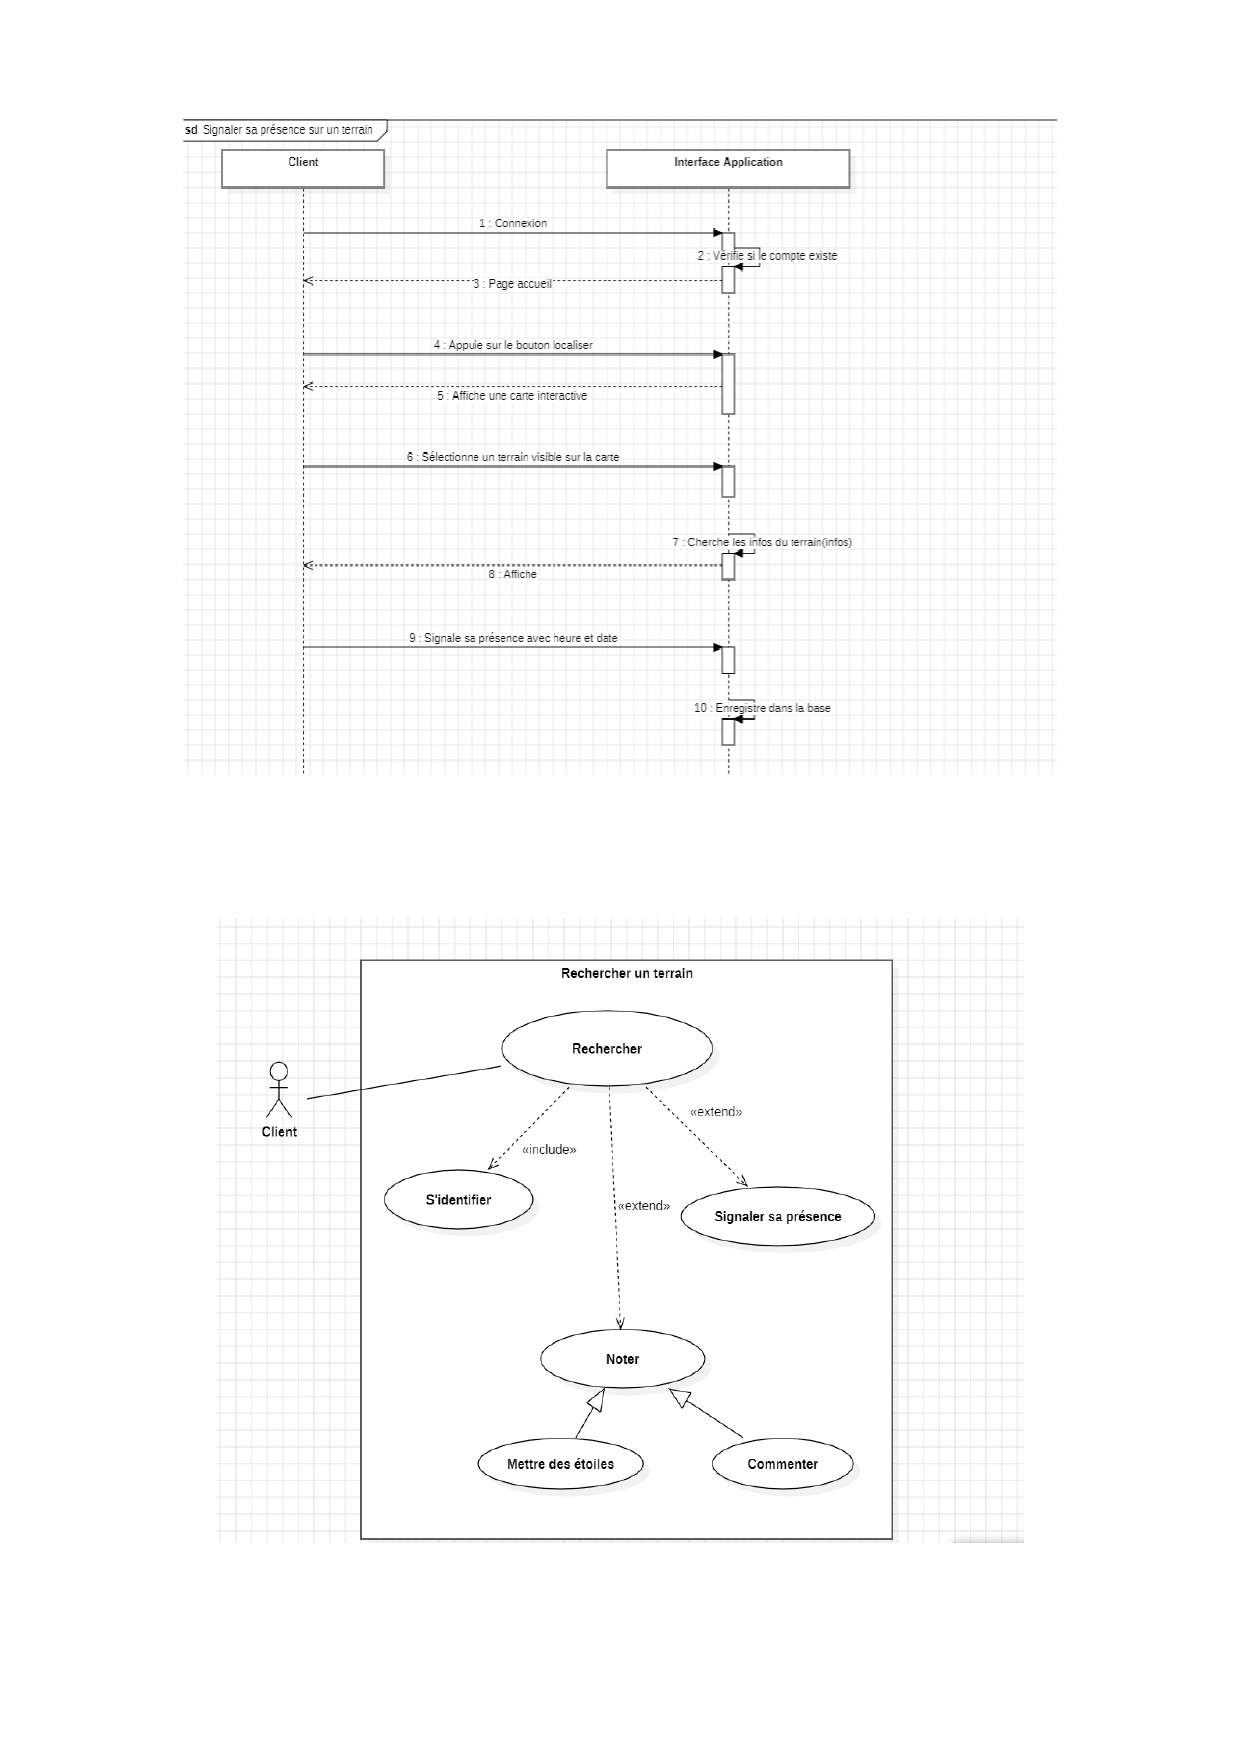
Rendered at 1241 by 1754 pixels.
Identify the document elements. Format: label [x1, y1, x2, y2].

picture [183, 118, 1058, 775]
picture [216, 918, 1024, 1543]
